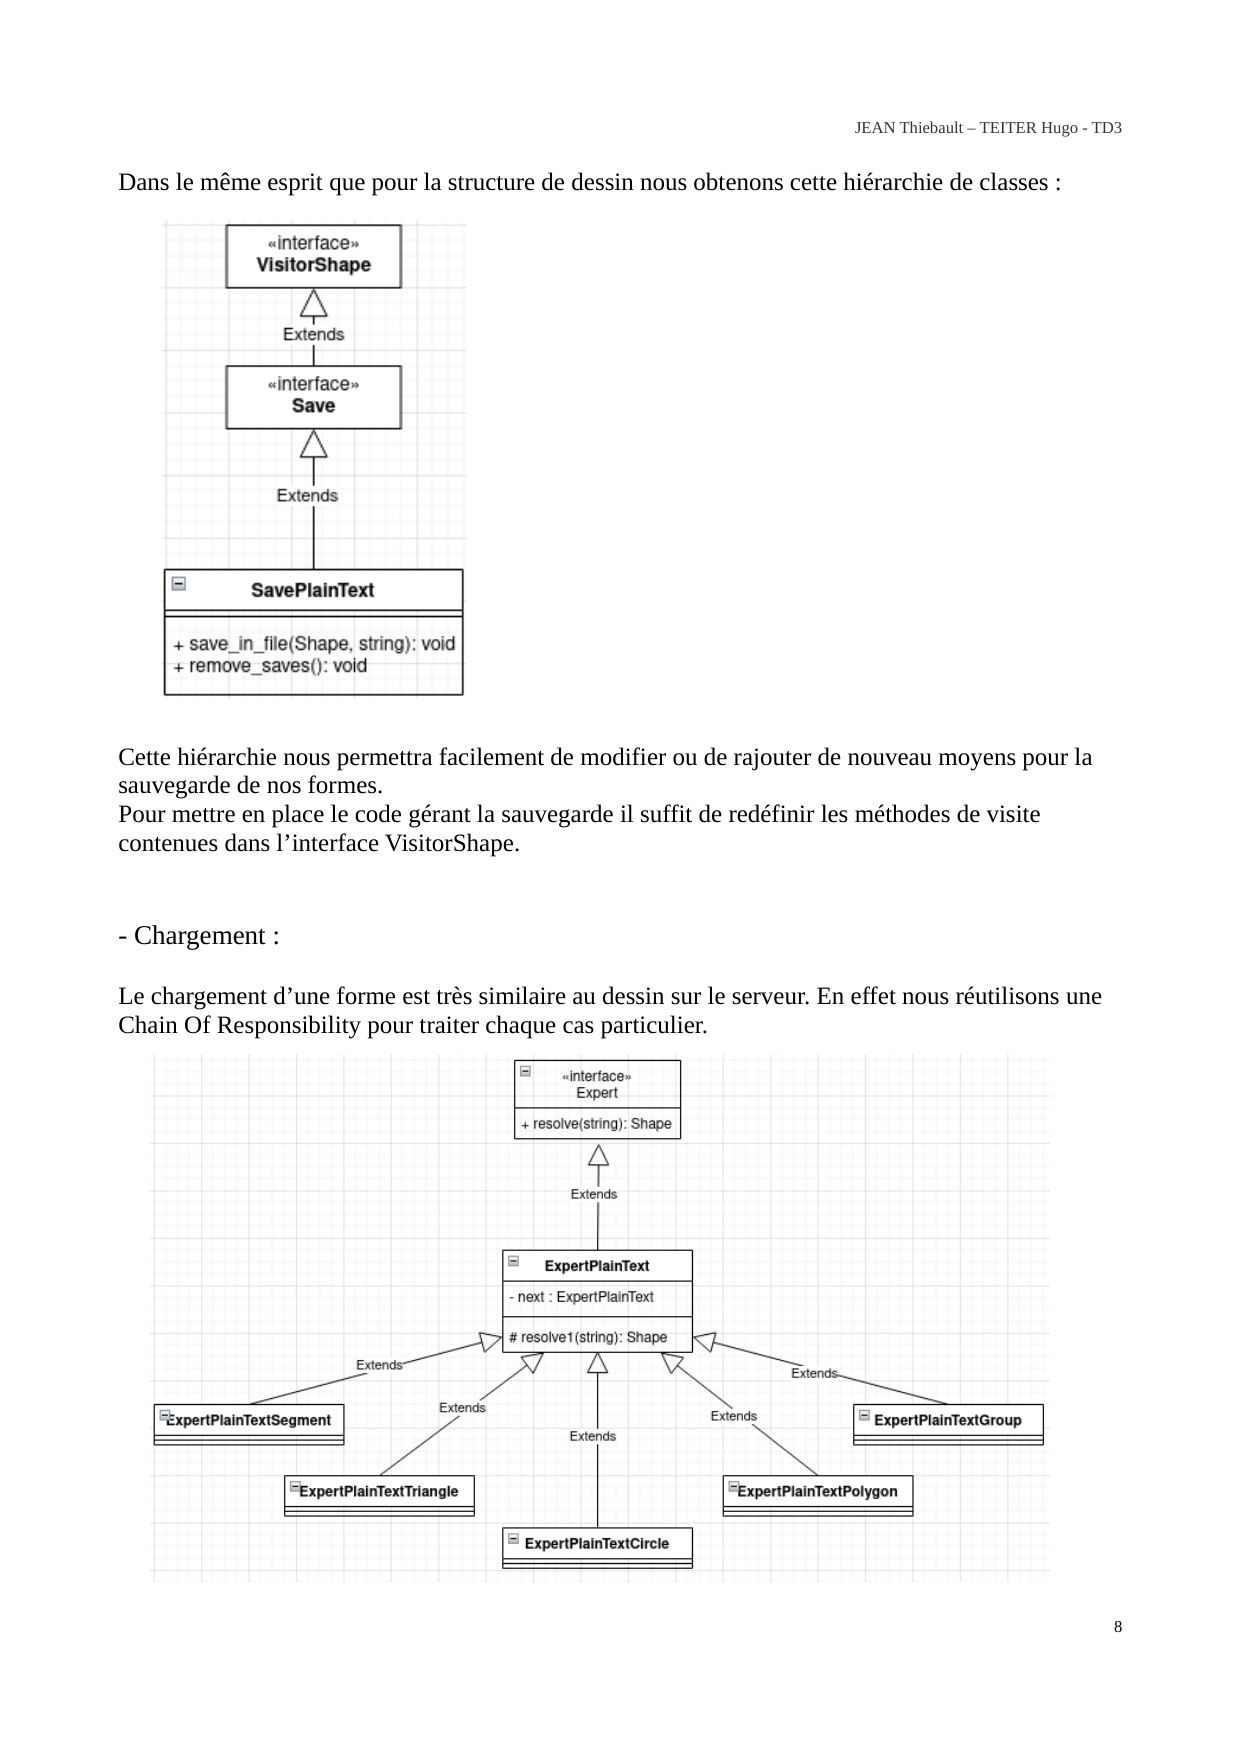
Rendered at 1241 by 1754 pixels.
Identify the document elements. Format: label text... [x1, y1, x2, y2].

text Pour mettre en place le code gérant la sauvegarde il suffit de redéfinir les méthodes de visite contenues dans l’interface VisitorShape. [118, 799, 1122, 857]
picture [149, 1054, 1050, 1582]
text - Chargement : [118, 919, 1122, 950]
text Cette hiérarchie nous permettra facilement de modifier ou de rajouter de nouveau moyens pour la sauvegarde de nos formes. [118, 742, 1122, 799]
text Dans le même esprit que pour la structure de dessin nous obtenons cette hiérarchie de classes : [118, 167, 1122, 196]
picture [161, 220, 467, 699]
text Le chargement d’une forme est très similaire au dessin sur le serveur. En effet nous réutilisons une Chain Of Responsibility pour traiter chaque cas particulier. [118, 981, 1122, 1039]
